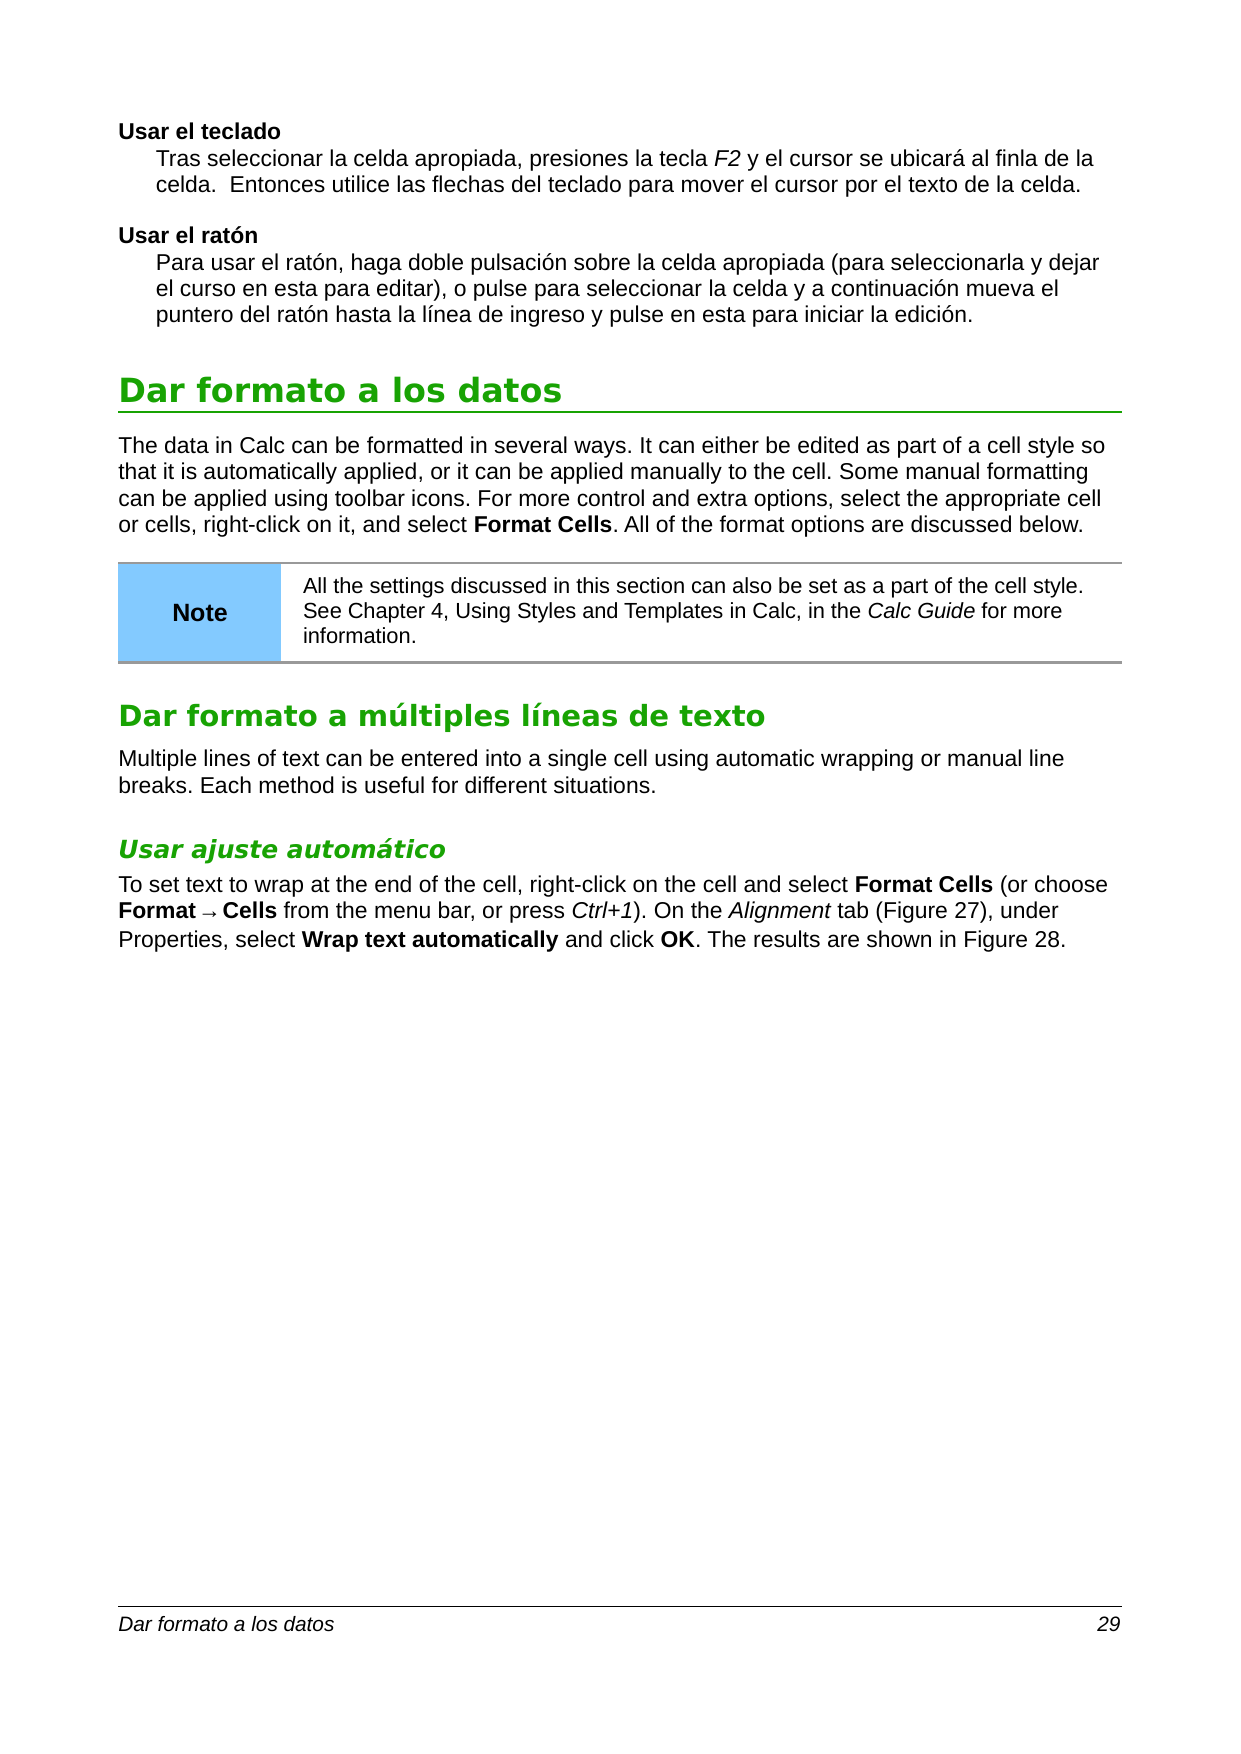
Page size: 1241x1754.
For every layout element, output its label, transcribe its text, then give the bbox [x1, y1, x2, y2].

subtitle Dar formato a múltiples líneas de texto [118, 699, 1122, 733]
text Tras seleccionar la celda apropiada, presiones la tecla F2 y el cursor se ubicará al finla de la celda. Entonces utilice las flechas del teclado para mover el cursor por el texto de la celda. [156, 144, 1122, 197]
text Usar el ratón [118, 222, 1122, 248]
table_header All the settings discussed in this section can also be set as a part of the cell style. See Chapter 4, Using Styles and Templates in Calc, in the Calc Guide for more information. [281, 564, 1122, 661]
table_header Note [118, 564, 281, 661]
text Usar el teclado [118, 118, 1122, 144]
text To set text to wrap at the end of the cell, right-click on the cell and select Format Cells (or choose Format → Cells from the menu bar, or press Ctrl+1). On the Alignment tab (Figure 27), under Properties, select Wrap text automatically and click OK. The results are shown in Figure 28. [118, 871, 1122, 952]
text Multiple lines of text can be entered into a single cell using automatic wrapping or manual line breaks. Each method is useful for different situations. [118, 745, 1122, 798]
subtitle Dar formato a los datos [118, 372, 1122, 411]
subtitle Usar ajuste automático [118, 836, 1122, 865]
text The data in Calc can be formatted in several ways. It can either be edited as part of a cell style so that it is automatically applied, or it can be applied manually to the cell. Some manual formatting can be applied using toolbar icons. For more control and extra options, select the appropriate cell or cells, right-click on it, and select Format Cells. All of the format options are discussed below. [118, 432, 1122, 537]
text Para usar el ratón, haga doble pulsación sobre la celda apropiada (para seleccionarla y dejar el curso en esta para editar), o pulse para seleccionar la celda y a continuación mueva el puntero del ratón hasta la línea de ingreso y pulse en esta para iniciar la edición. [156, 248, 1122, 328]
